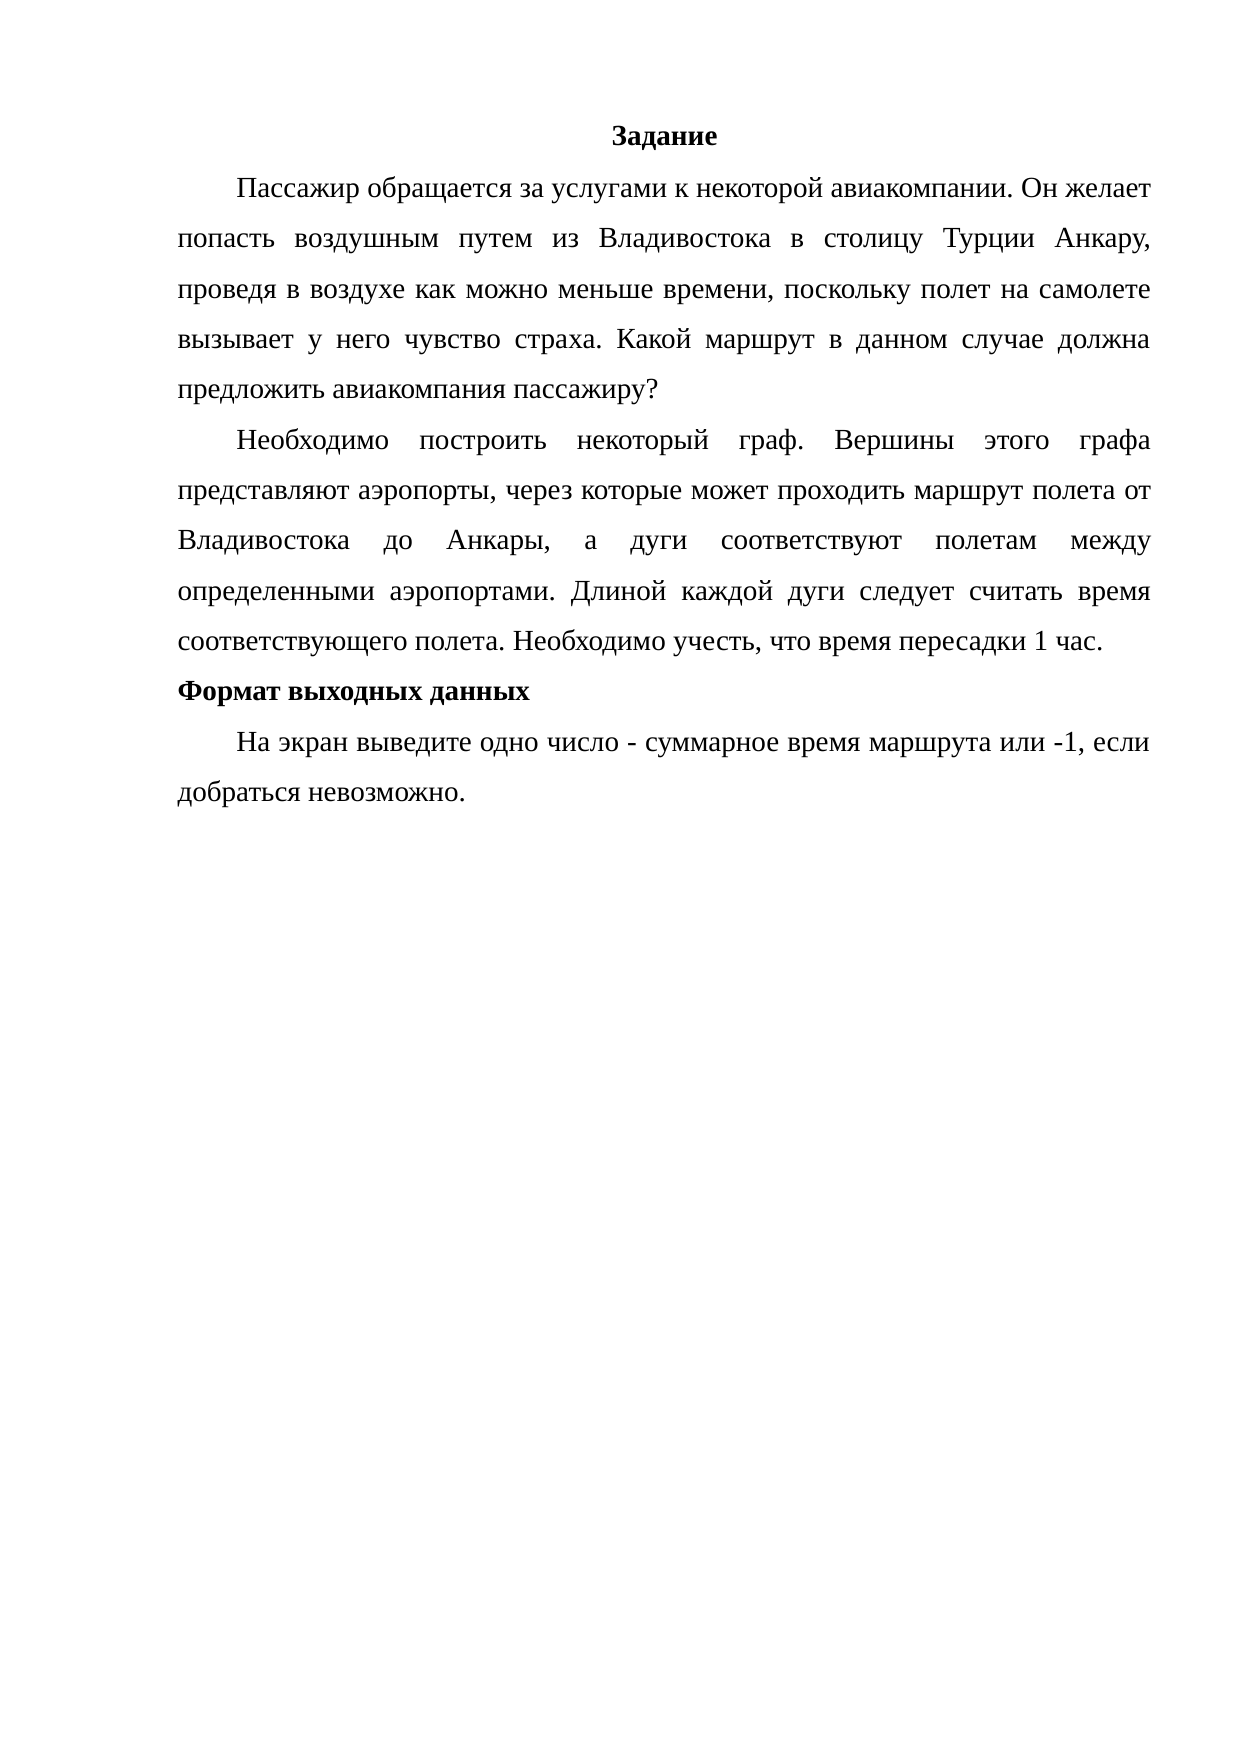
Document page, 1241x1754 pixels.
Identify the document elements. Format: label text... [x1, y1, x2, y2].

text На экран выведите одно число - суммарное время маршрута или -1, если добраться невозможно. [177, 724, 1152, 808]
text Формат выходных данных [177, 673, 1152, 707]
text Задание [177, 118, 1152, 152]
text Пассажир обращается за услугами к некоторой авиакомпании. Он желает попасть воздушным путем из Владивостока в столицу Турции Анкару, проведя в воздухе как можно меньше времени, поскольку полет на самолете вызывает у него чувство страха. Какой маршрут в данном случае должна предложить авиакомпания пассажиру? [177, 170, 1152, 405]
text Необходимо построить некоторый граф. Вершины этого графа представляют аэропорты, через которые может проходить маршрут полета от Владивостока до Анкары, а дуги соответствуют полетам между определенными аэропортами. Длиной каждой дуги следует считать время соответствующего полета. Необходимо учесть, что время пересадки 1 час. [177, 422, 1152, 657]
